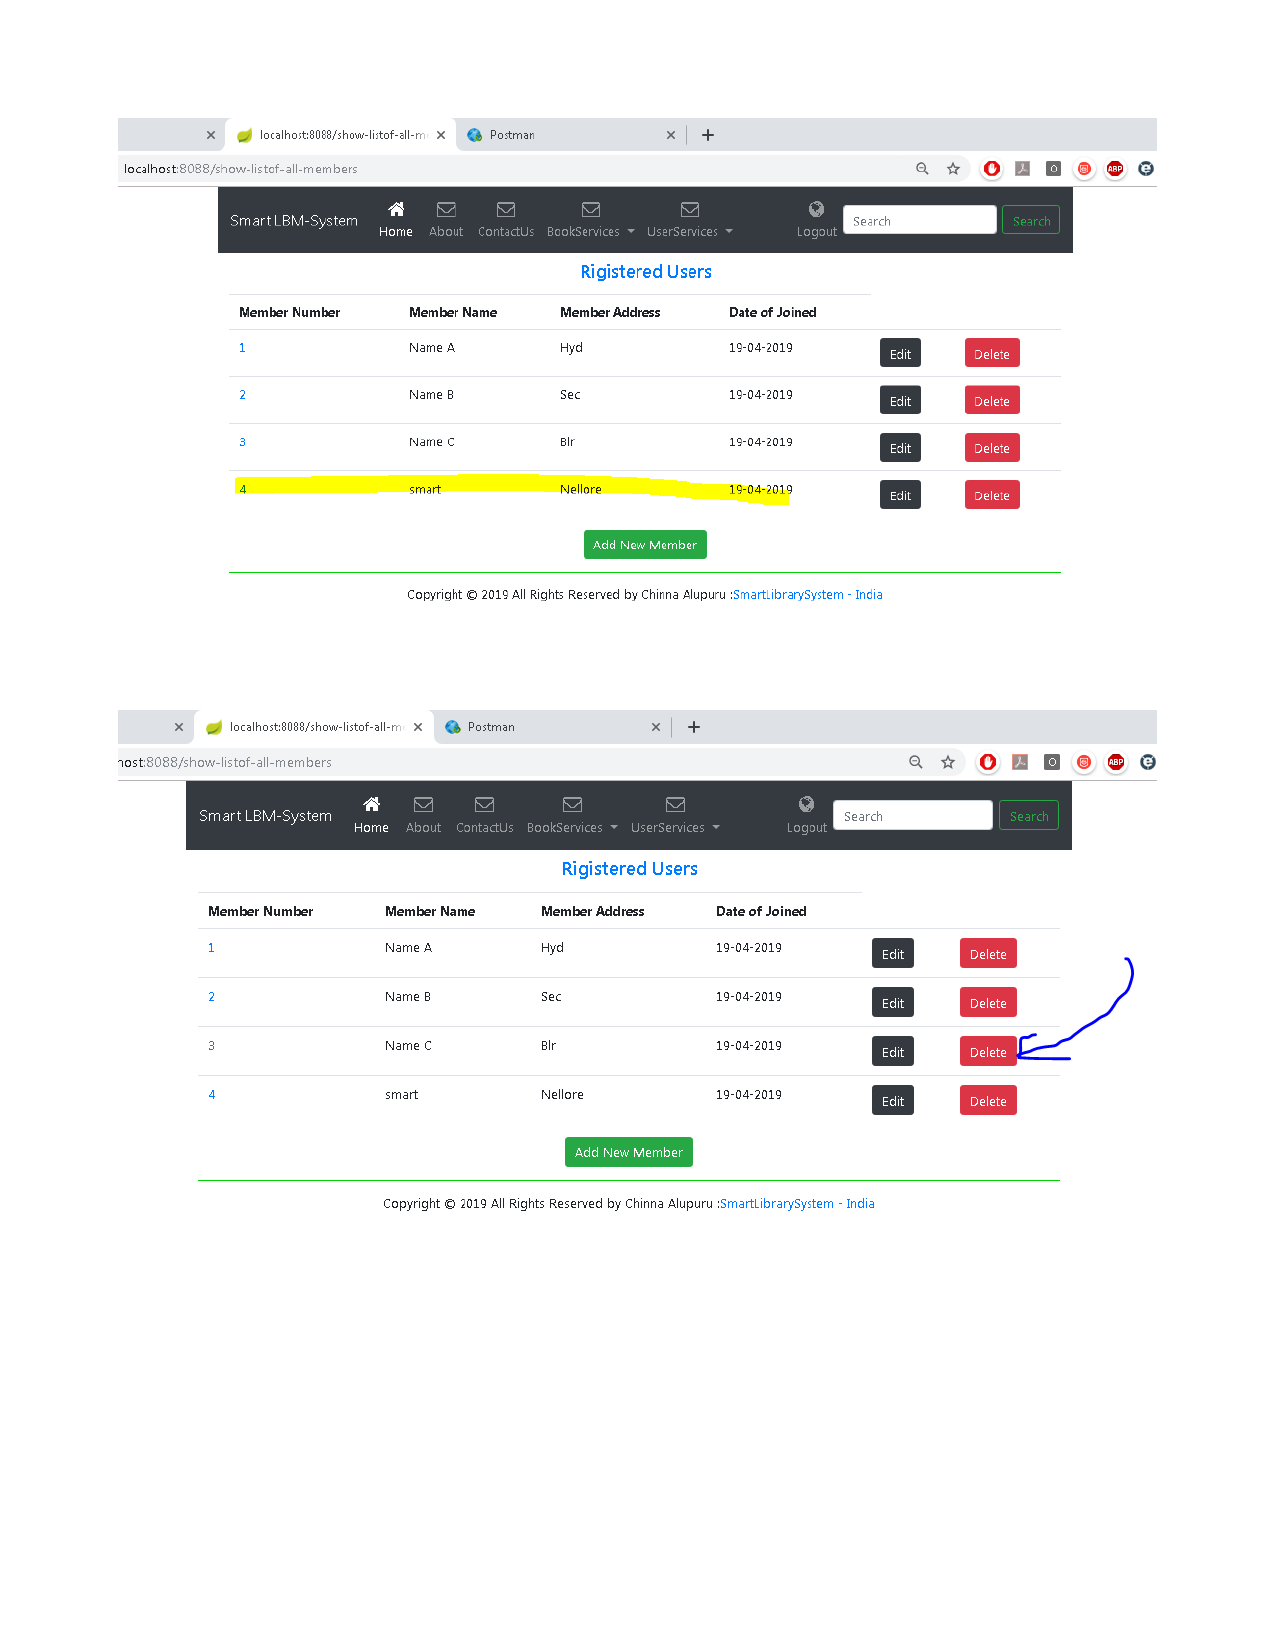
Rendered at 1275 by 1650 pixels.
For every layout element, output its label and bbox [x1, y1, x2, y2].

picture [118, 118, 1157, 654]
picture [118, 710, 1157, 1261]
